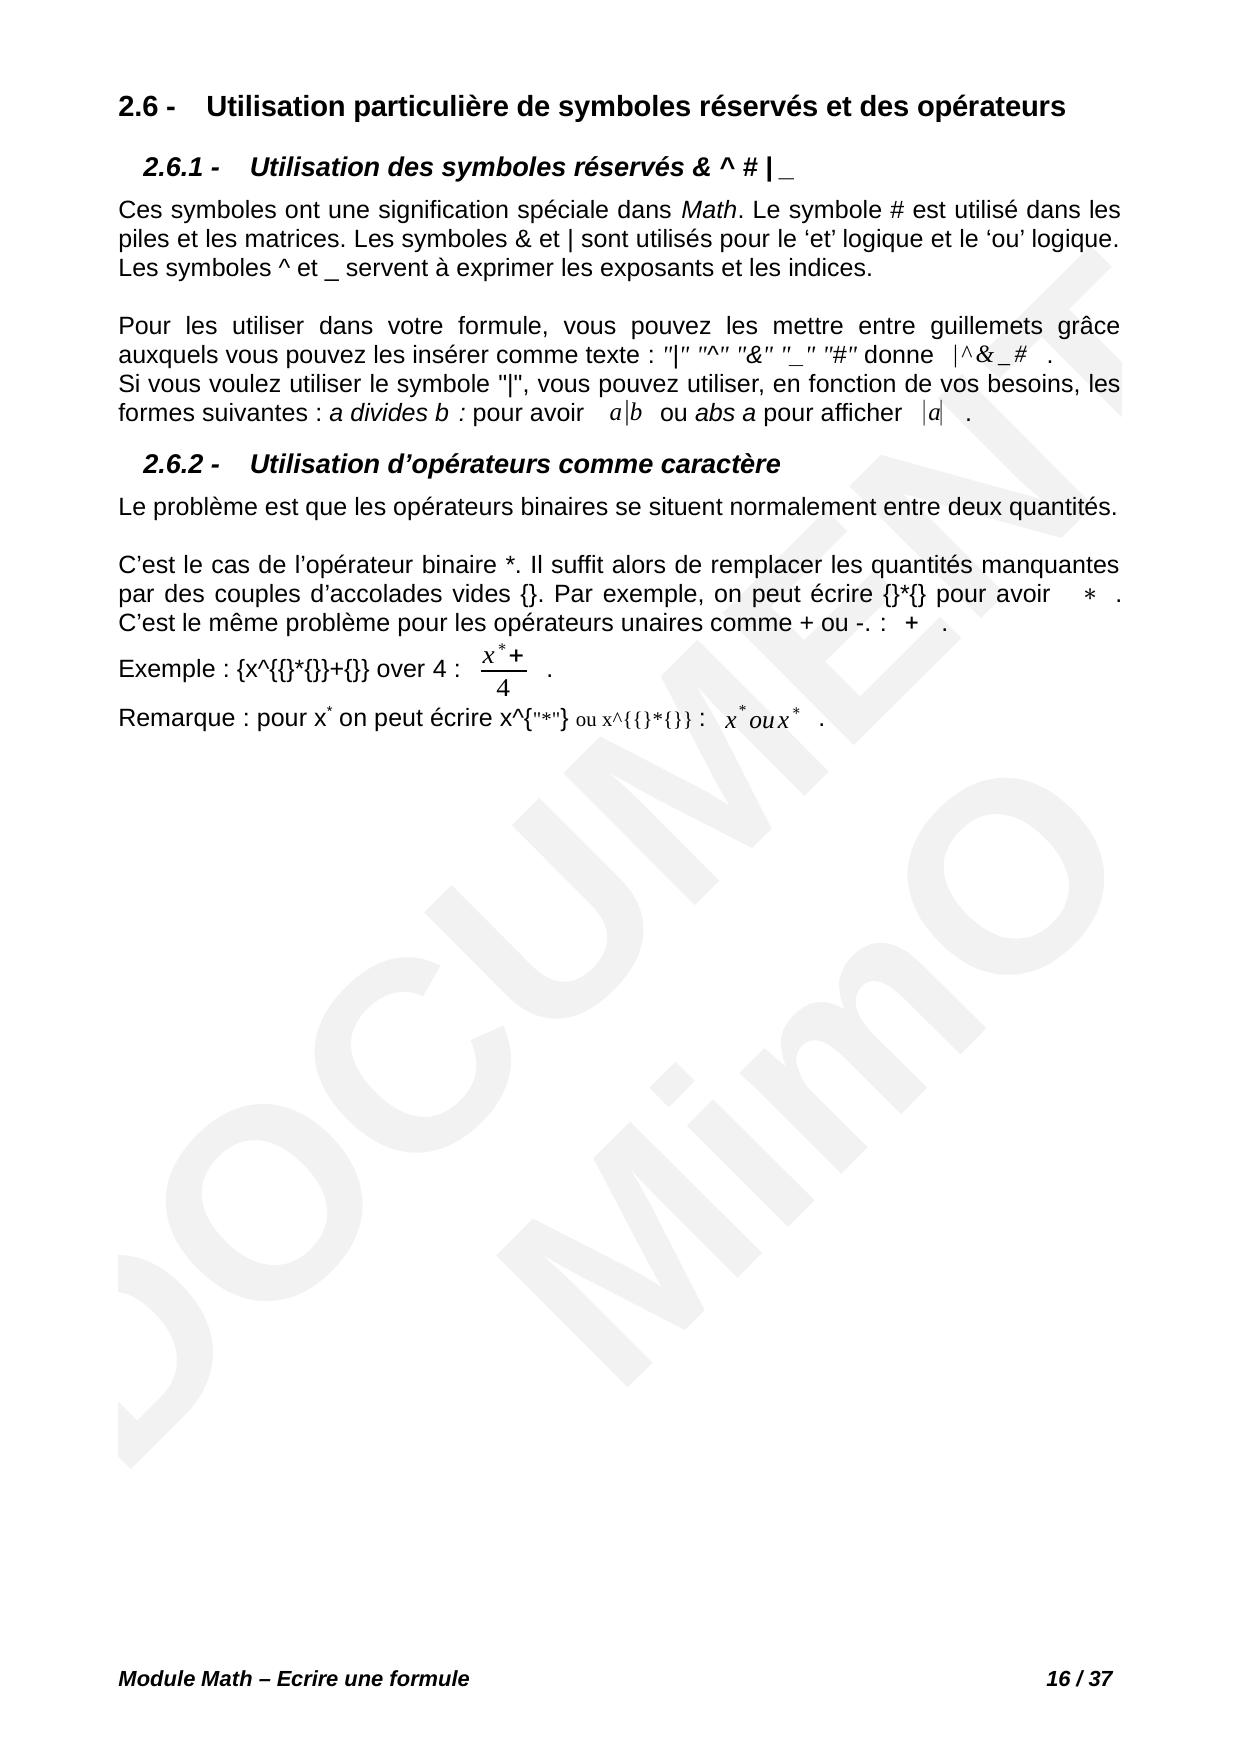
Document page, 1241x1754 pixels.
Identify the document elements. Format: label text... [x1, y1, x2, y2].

subtitle Utilisation d’opérateurs comme caractère [143, 448, 1122, 479]
text C’est le cas de l’opérateur binaire *. Il suffit alors de remplacer les quantités manquantes par des couples d’accolades vides {}. Par exemple, on peut écrire {}*{} pour avoir . C’est le même problème pour les opérateurs unaires comme + ou -. :. [118, 550, 1122, 637]
text Le problème est que les opérateurs binaires se situent normalement entre deux quantités. [118, 492, 1122, 521]
subtitle Utilisation particulière de symboles réservés et des opérateurs [118, 88, 1122, 122]
text Si vous voulez utiliser le symbole "|", vous pouvez utiliser, en fonction de vos besoins, les formes suivantes : a divides b : pour avoir ou abs a pour afficher. [118, 369, 1122, 427]
text Remarque : pour x* on peut écrire x^{"*"} ou x^{{}*{}} :. [118, 701, 1122, 733]
text Exemple : {x^{{}*{}}+{}} over 4 :. [118, 637, 1122, 701]
text Ces symboles ont une signification spéciale dans Math. Le symbole # est utilisé dans les piles et les matrices. Les symboles & et | sont utilisés pour le ‘et’ logique et le ‘ou’ logique. Les symboles ^ et _ servent à exprimer les exposants et les indices. [118, 195, 1122, 282]
subtitle Utilisation des symboles réservés & ^ # | _ [143, 151, 1122, 182]
text Pour les utiliser dans votre formule, vous pouvez les mettre entre guillemets grâce auxquels vous pouvez les insérer comme texte : "|" "^" "&" "_" "#" donne. [118, 311, 1122, 369]
